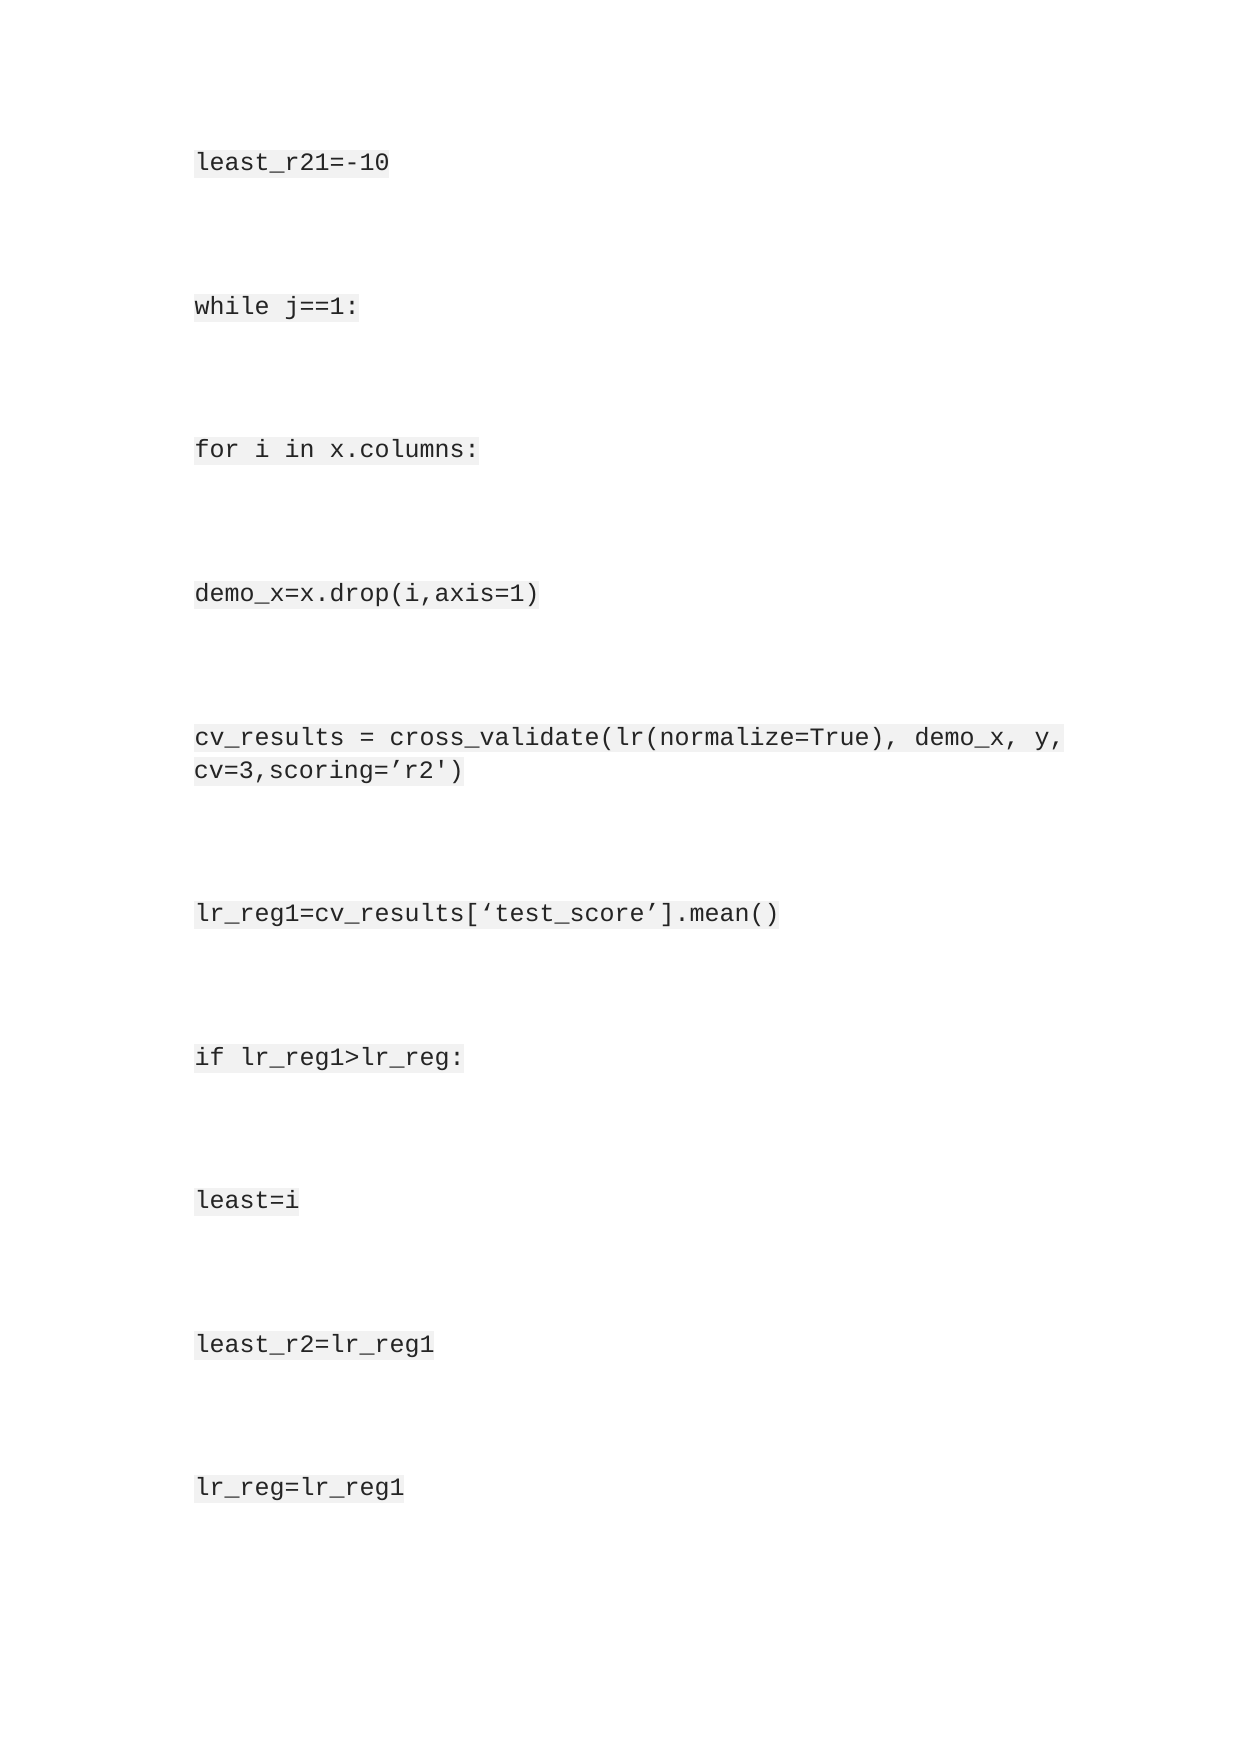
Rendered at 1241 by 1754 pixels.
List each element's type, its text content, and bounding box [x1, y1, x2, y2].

text while j==1: [194, 293, 1183, 322]
text if lr_reg1>lr_reg: [194, 1044, 1183, 1073]
text lr_reg=lr_reg1 [194, 1475, 1183, 1503]
text least_r2=lr_reg1 [194, 1331, 1183, 1360]
text least=i [194, 1188, 1183, 1216]
text least_r21=-10 [194, 150, 1183, 178]
text lr_reg1=cv_results[‘test_score’].mean() [194, 901, 1183, 929]
text cv_results = cross_validate(lr(normalize=True), demo_x, y, cv=3,scoring=’r2') [194, 724, 1183, 786]
text for i in x.columns: [194, 437, 1183, 465]
text demo_x=x.drop(i,axis=1) [194, 581, 1183, 609]
